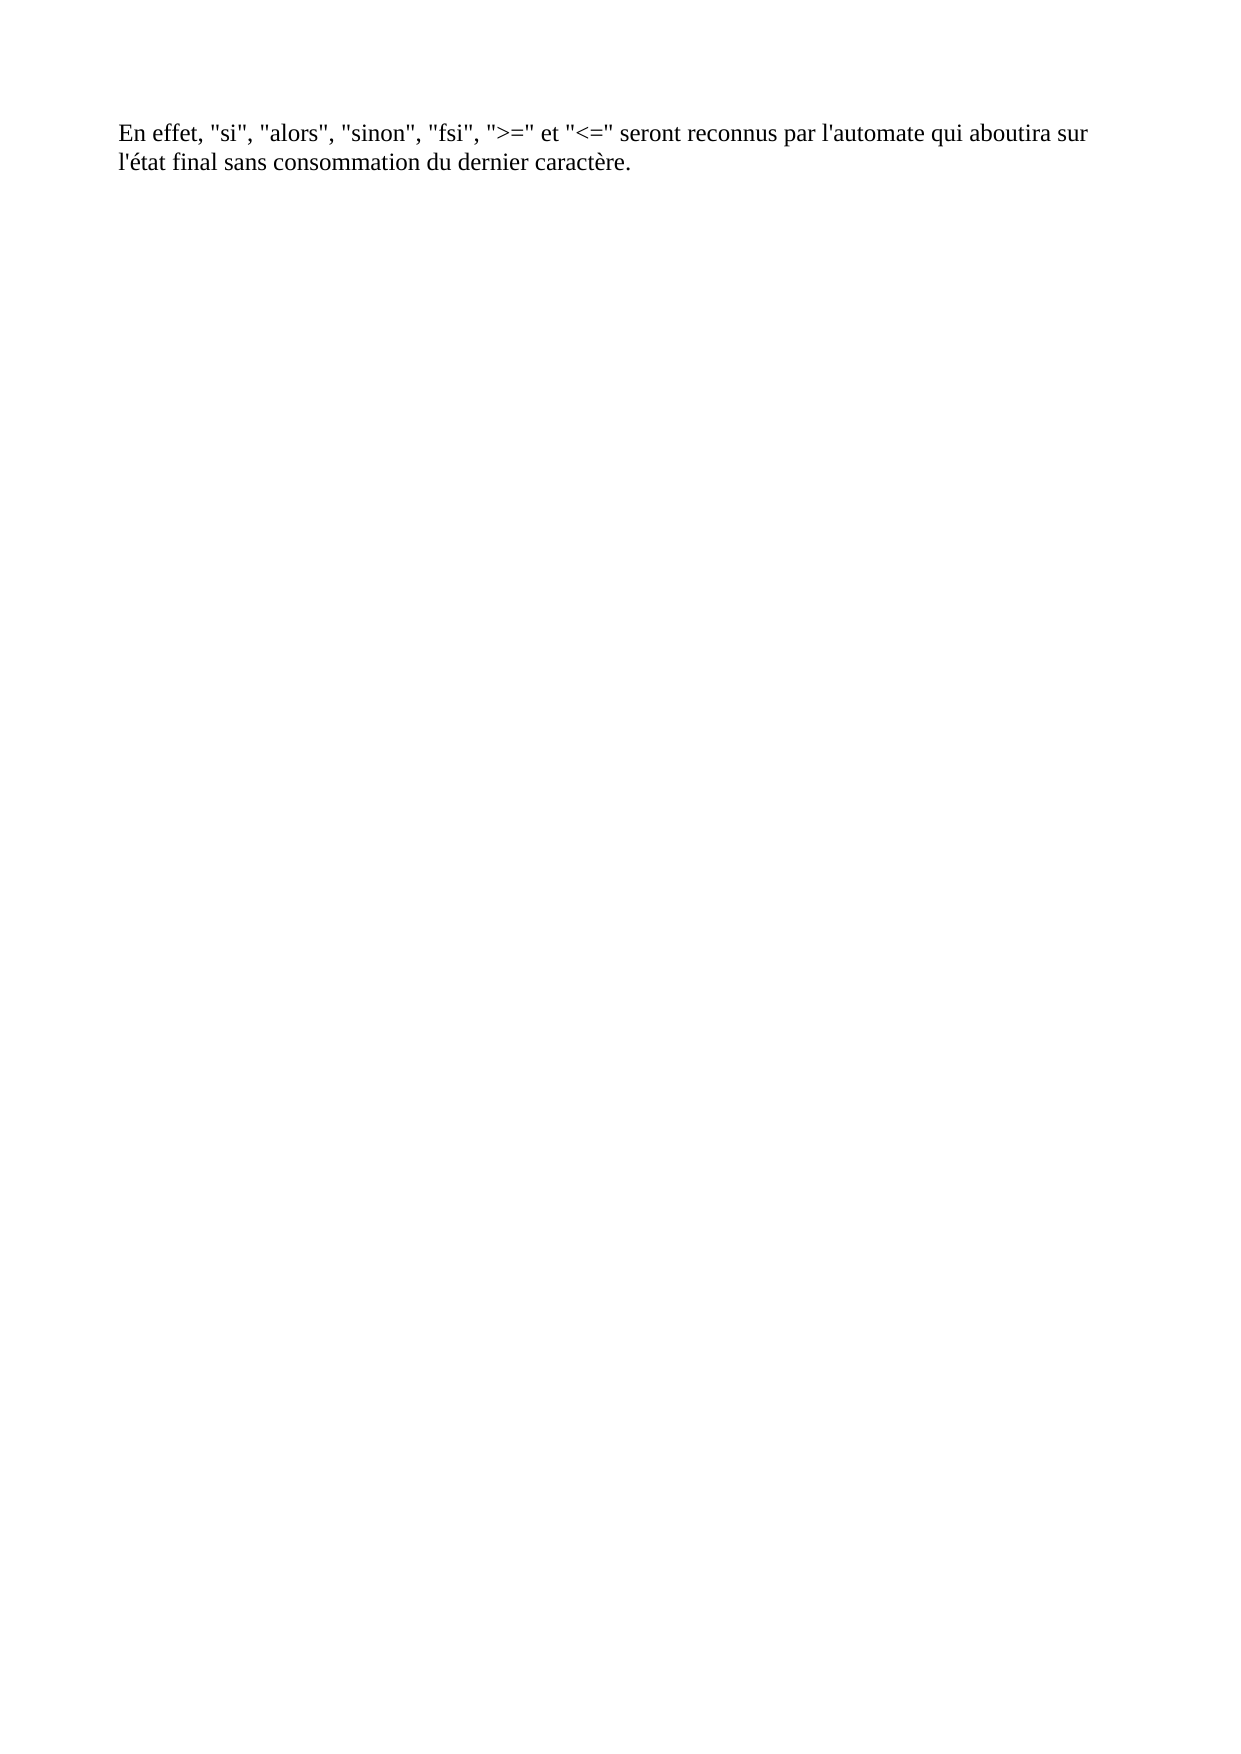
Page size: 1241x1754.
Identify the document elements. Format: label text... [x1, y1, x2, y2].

text En effet, "si", "alors", "sinon", "fsi", ">=" et "<=" seront reconnus par l'automate qui aboutira sur l'état final sans consommation du dernier caractère. [118, 118, 1122, 176]
